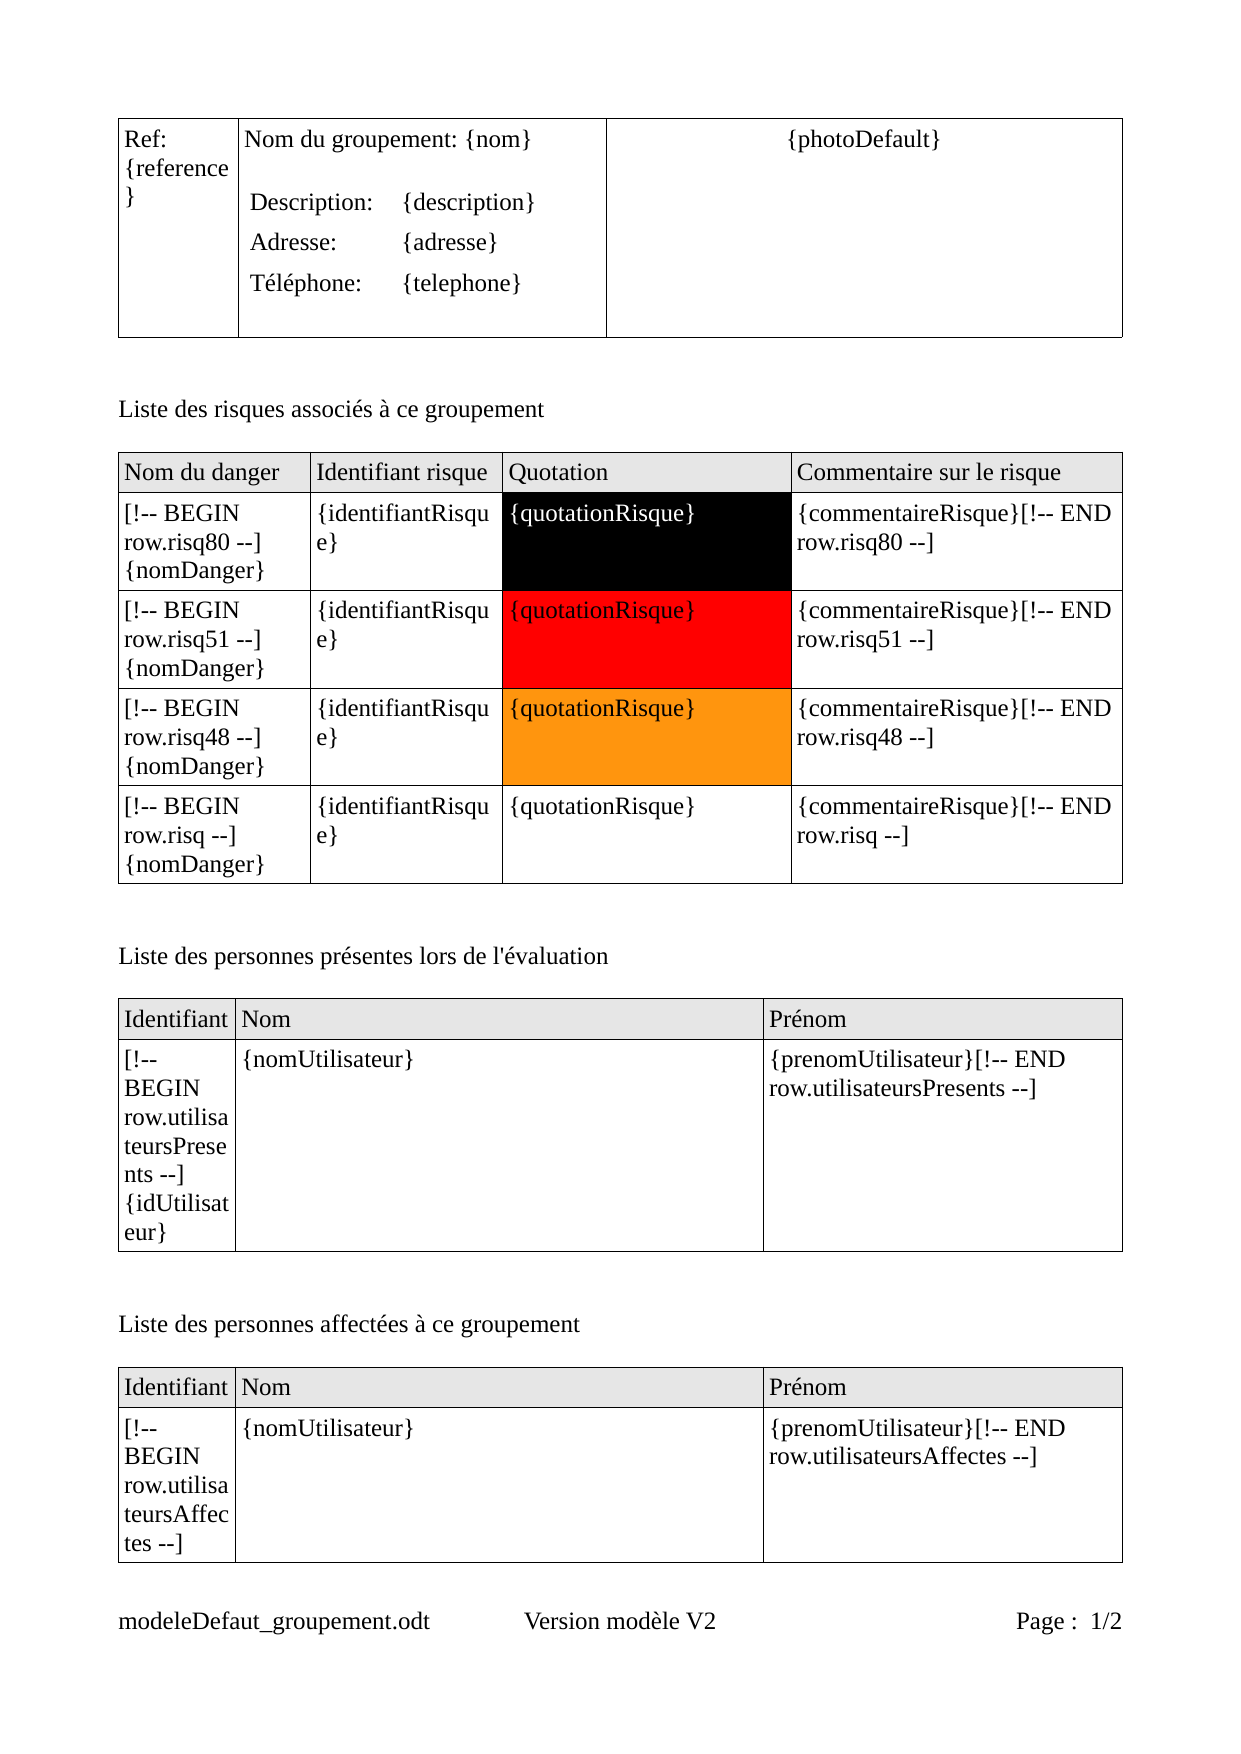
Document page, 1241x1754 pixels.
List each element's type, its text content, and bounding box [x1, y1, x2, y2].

table_header {photoDefault} [607, 119, 1122, 337]
table_cell {commentaireRisque}[!-- END row.risq --] [792, 786, 1122, 883]
table_header Prénom [764, 1368, 1122, 1407]
table_cell {commentaireRisque}[!-- END row.risq80 --] [792, 493, 1122, 590]
text Liste des personnes affectées à ce groupement [118, 1309, 1122, 1338]
table_cell {commentaireRisque}[!-- END row.risq48 --] [792, 689, 1122, 785]
table_header Nom [236, 999, 763, 1039]
table_cell {prenomUtilisateur}[!-- END row.utilisateursAffectes --] [764, 1408, 1122, 1562]
table_cell {prenomUtilisateur}[!-- END row.utilisateursPresents --] [764, 1040, 1122, 1251]
table_header Identifiant [119, 999, 235, 1039]
table_header Ref: {reference} [119, 119, 238, 337]
table_cell {adresse} [396, 222, 600, 262]
table_header Description: [244, 181, 396, 222]
text Liste des personnes présentes lors de l'évaluation [118, 941, 1122, 969]
table_header {description} [396, 181, 600, 222]
table_header Prénom [764, 999, 1122, 1039]
table_header Nom du danger [119, 453, 310, 492]
table_cell {identifiantRisque} [311, 786, 502, 883]
table_cell {identifiantRisque} [311, 493, 502, 590]
text Liste des risques associés à ce groupement [118, 394, 1122, 423]
table_cell Téléphone: [244, 262, 396, 302]
table_header Commentaire sur le risque [792, 453, 1122, 492]
table_cell [!-- BEGIN row.risq51 --]{nomDanger} [119, 591, 310, 688]
table_cell [!-- BEGIN row.risq --]{nomDanger} [119, 786, 310, 883]
table_header Nom du groupement: {nom} [239, 119, 606, 337]
table_cell {quotationRisque} [503, 786, 791, 883]
table_header Identifiant [119, 1368, 235, 1407]
table_cell [!-- BEGIN row.risq80 --]{nomDanger} [119, 493, 310, 590]
table_cell {quotationRisque} [503, 591, 791, 688]
table_cell [!-- BEGIN row.utilisateursAffectes --] [119, 1408, 235, 1562]
table_cell {commentaireRisque}[!-- END row.risq51 --] [792, 591, 1122, 688]
table_cell {nomUtilisateur} [236, 1408, 763, 1562]
table_header Quotation [503, 453, 791, 492]
table_cell Adresse: [244, 222, 396, 262]
table_cell {identifiantRisque} [311, 689, 502, 785]
table_cell {nomUtilisateur} [236, 1040, 763, 1251]
table_cell {quotationRisque} [503, 493, 791, 590]
table_header Identifiant risque [311, 453, 502, 492]
table_cell {identifiantRisque} [311, 591, 502, 688]
table_cell [!-- BEGIN row.risq48 --]{nomDanger} [119, 689, 310, 785]
table_cell [!-- BEGIN row.utilisateursPresents --]{idUtilisateur} [119, 1040, 235, 1251]
table_cell {quotationRisque} [503, 689, 791, 785]
table_cell {telephone} [396, 262, 600, 302]
table_header Nom [236, 1368, 763, 1407]
